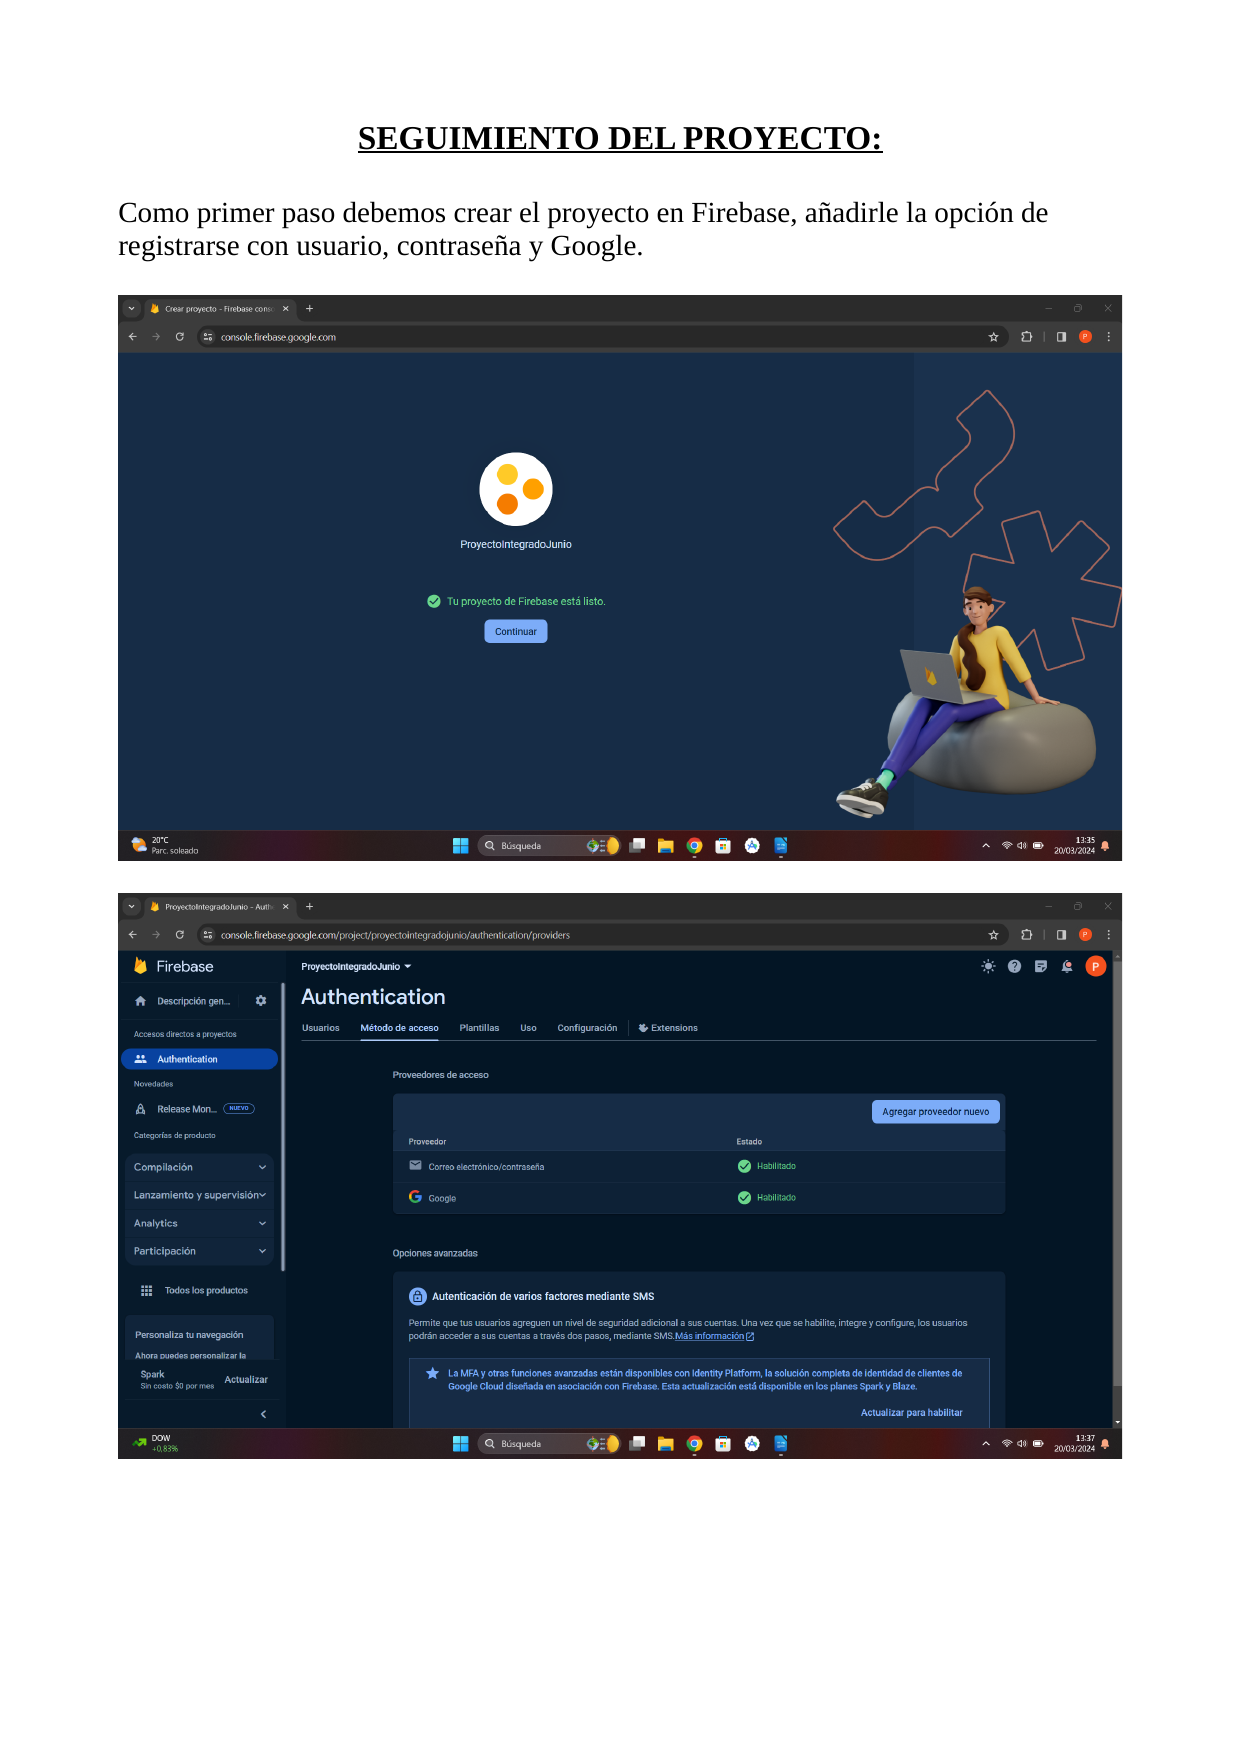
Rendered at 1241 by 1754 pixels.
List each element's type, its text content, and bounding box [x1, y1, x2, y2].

text SEGUIMIENTO DEL PROYECTO: [118, 118, 1122, 156]
picture [118, 893, 1123, 1459]
text Como primer paso debemos crear el proyecto en Firebase, añadirle la opción de registrarse con usuario, contraseña y Google. [118, 195, 1122, 262]
picture [118, 295, 1123, 861]
